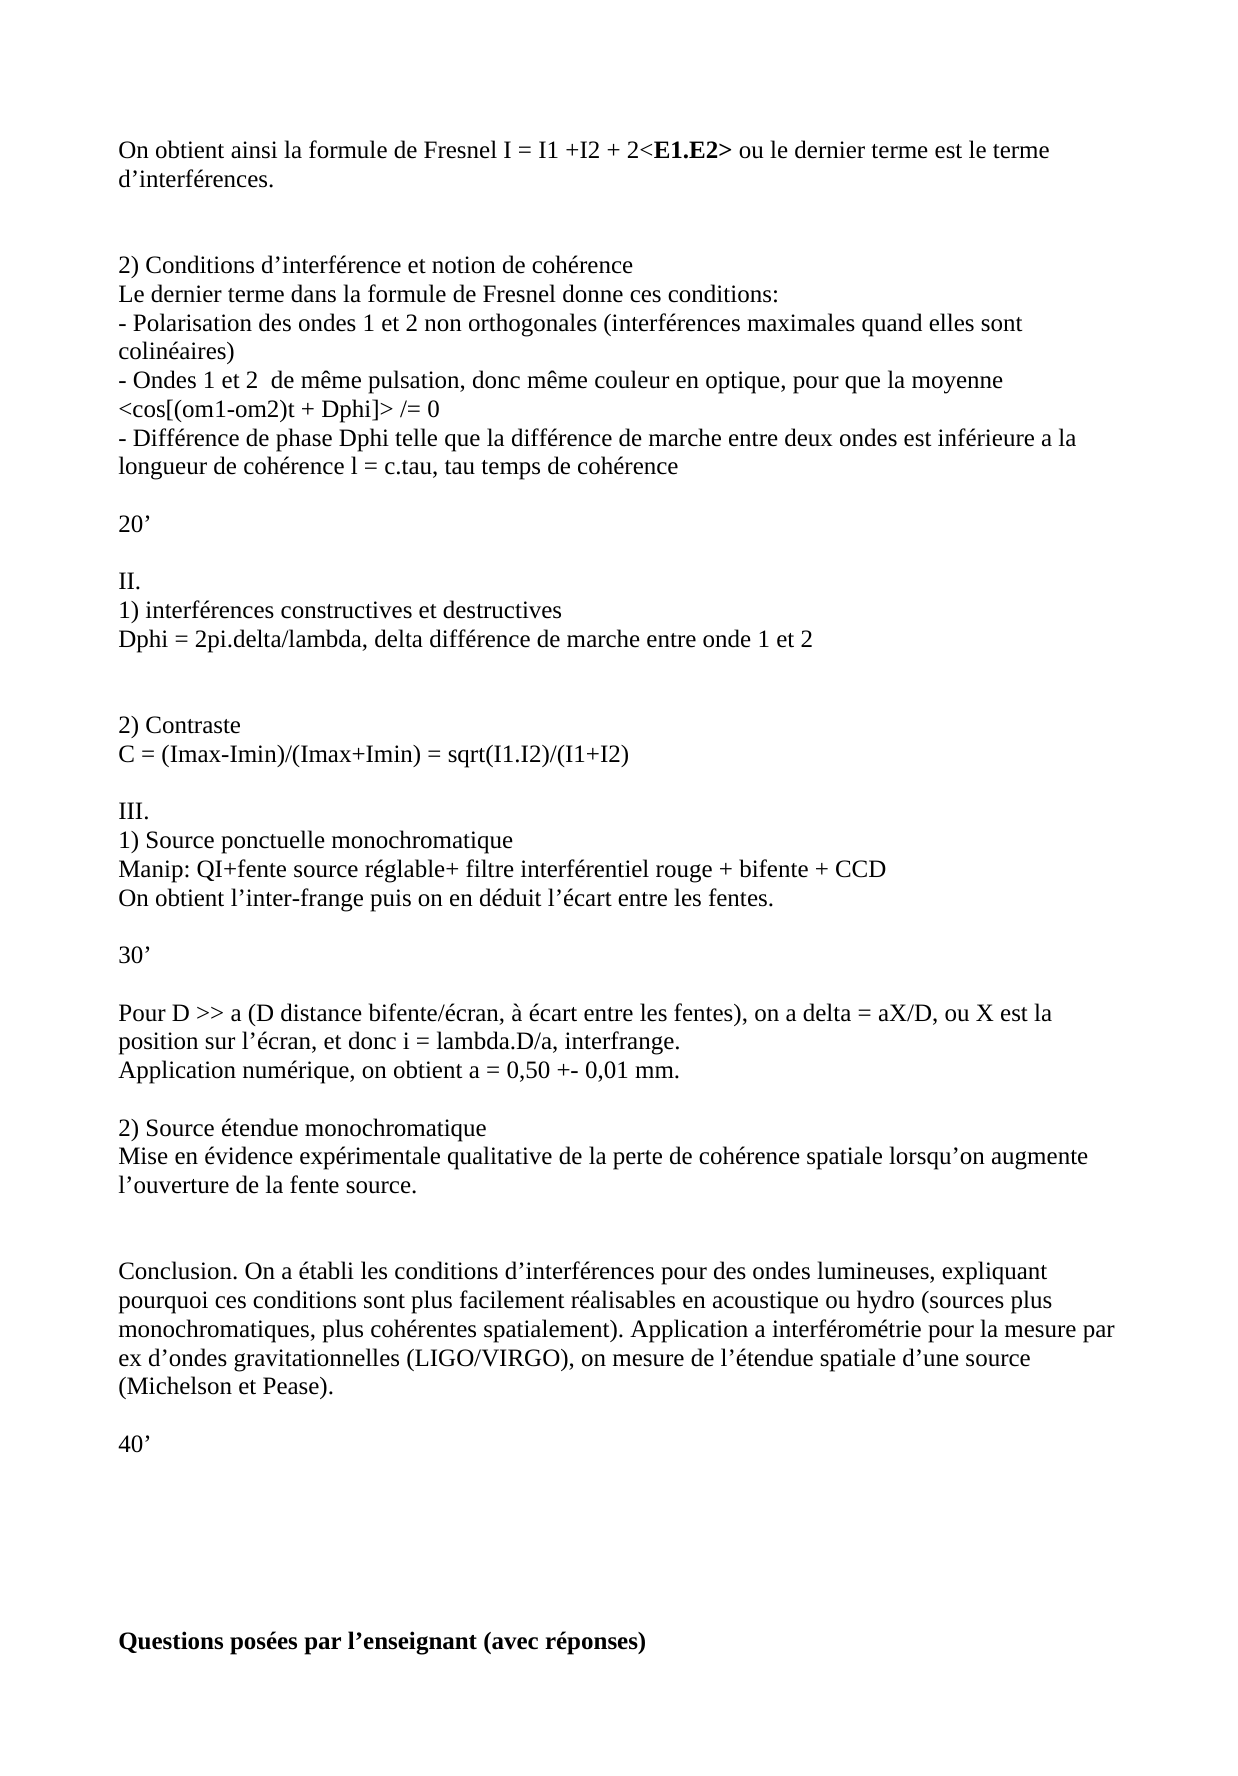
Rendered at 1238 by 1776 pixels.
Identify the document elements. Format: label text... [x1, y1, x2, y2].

text 2) Conditions d’interférence et notion de cohérence [118, 250, 1119, 279]
text C = (Imax-Imin)/(Imax+Imin) = sqrt(I1.I2)/(I1+I2) [118, 739, 1119, 768]
text On obtient l’inter-frange puis on en déduit l’écart entre les fentes. [118, 883, 1119, 911]
text 20’ [118, 509, 1119, 538]
subtitle Questions posées par l’enseignant (avec réponses) [118, 1626, 1119, 1655]
text Conclusion. On a établi les conditions d’interférences pour des ondes lumineuses, expliquant pourquoi ces conditions sont plus facilement réalisables en acoustique ou hydro (sources plus monochromatiques, plus cohérentes spatialement). Application a interférométrie pour la mesure par ex d’ondes gravitationnelles (LIGO/VIRGO), on mesure de l’étendue spatiale d’une source (Michelson et Pease). [118, 1256, 1119, 1400]
text 2) Source étendue monochromatique [118, 1113, 1119, 1141]
text 30’ [118, 940, 1119, 969]
text Manip: QI+fente source réglable+ filtre interférentiel rouge + bifente + CCD [118, 854, 1119, 883]
text - Différence de phase Dphi telle que la différence de marche entre deux ondes est inférieure a la longueur de cohérence l = c.tau, tau temps de cohérence [118, 423, 1119, 480]
text II. [118, 566, 1119, 595]
text 1) Source ponctuelle monochromatique [118, 825, 1119, 854]
text 1) interférences constructives et destructives [118, 595, 1119, 624]
text Dphi = 2pi.delta/lambda, delta différence de marche entre onde 1 et 2 [118, 624, 1119, 653]
text Mise en évidence expérimentale qualitative de la perte de cohérence spatiale lorsqu’on augmente l’ouverture de la fente source. [118, 1141, 1119, 1199]
text On obtient ainsi la formule de Fresnel I = I1 +I2 + 2<E1.E2> ou le dernier terme est le terme d’interférences. [118, 135, 1119, 193]
text 40’ [118, 1429, 1119, 1458]
text Pour D >> a (D distance bifente/écran, à écart entre les fentes), on a delta = aX/D, ou X est la position sur l’écran, et donc i = lambda.D/a, interfrange. [118, 998, 1119, 1055]
text Le dernier terme dans la formule de Fresnel donne ces conditions: [118, 279, 1119, 308]
text - Ondes 1 et 2 de même pulsation, donc même couleur en optique, pour que la moyenne <cos[(om1-om2)t + Dphi]> /= 0 [118, 365, 1119, 423]
text Application numérique, on obtient a = 0,50 +- 0,01 mm. [118, 1055, 1119, 1084]
text III. [118, 796, 1119, 825]
text - Polarisation des ondes 1 et 2 non orthogonales (interférences maximales quand elles sont colinéaires) [118, 308, 1119, 365]
text 2) Contraste [118, 710, 1119, 739]
